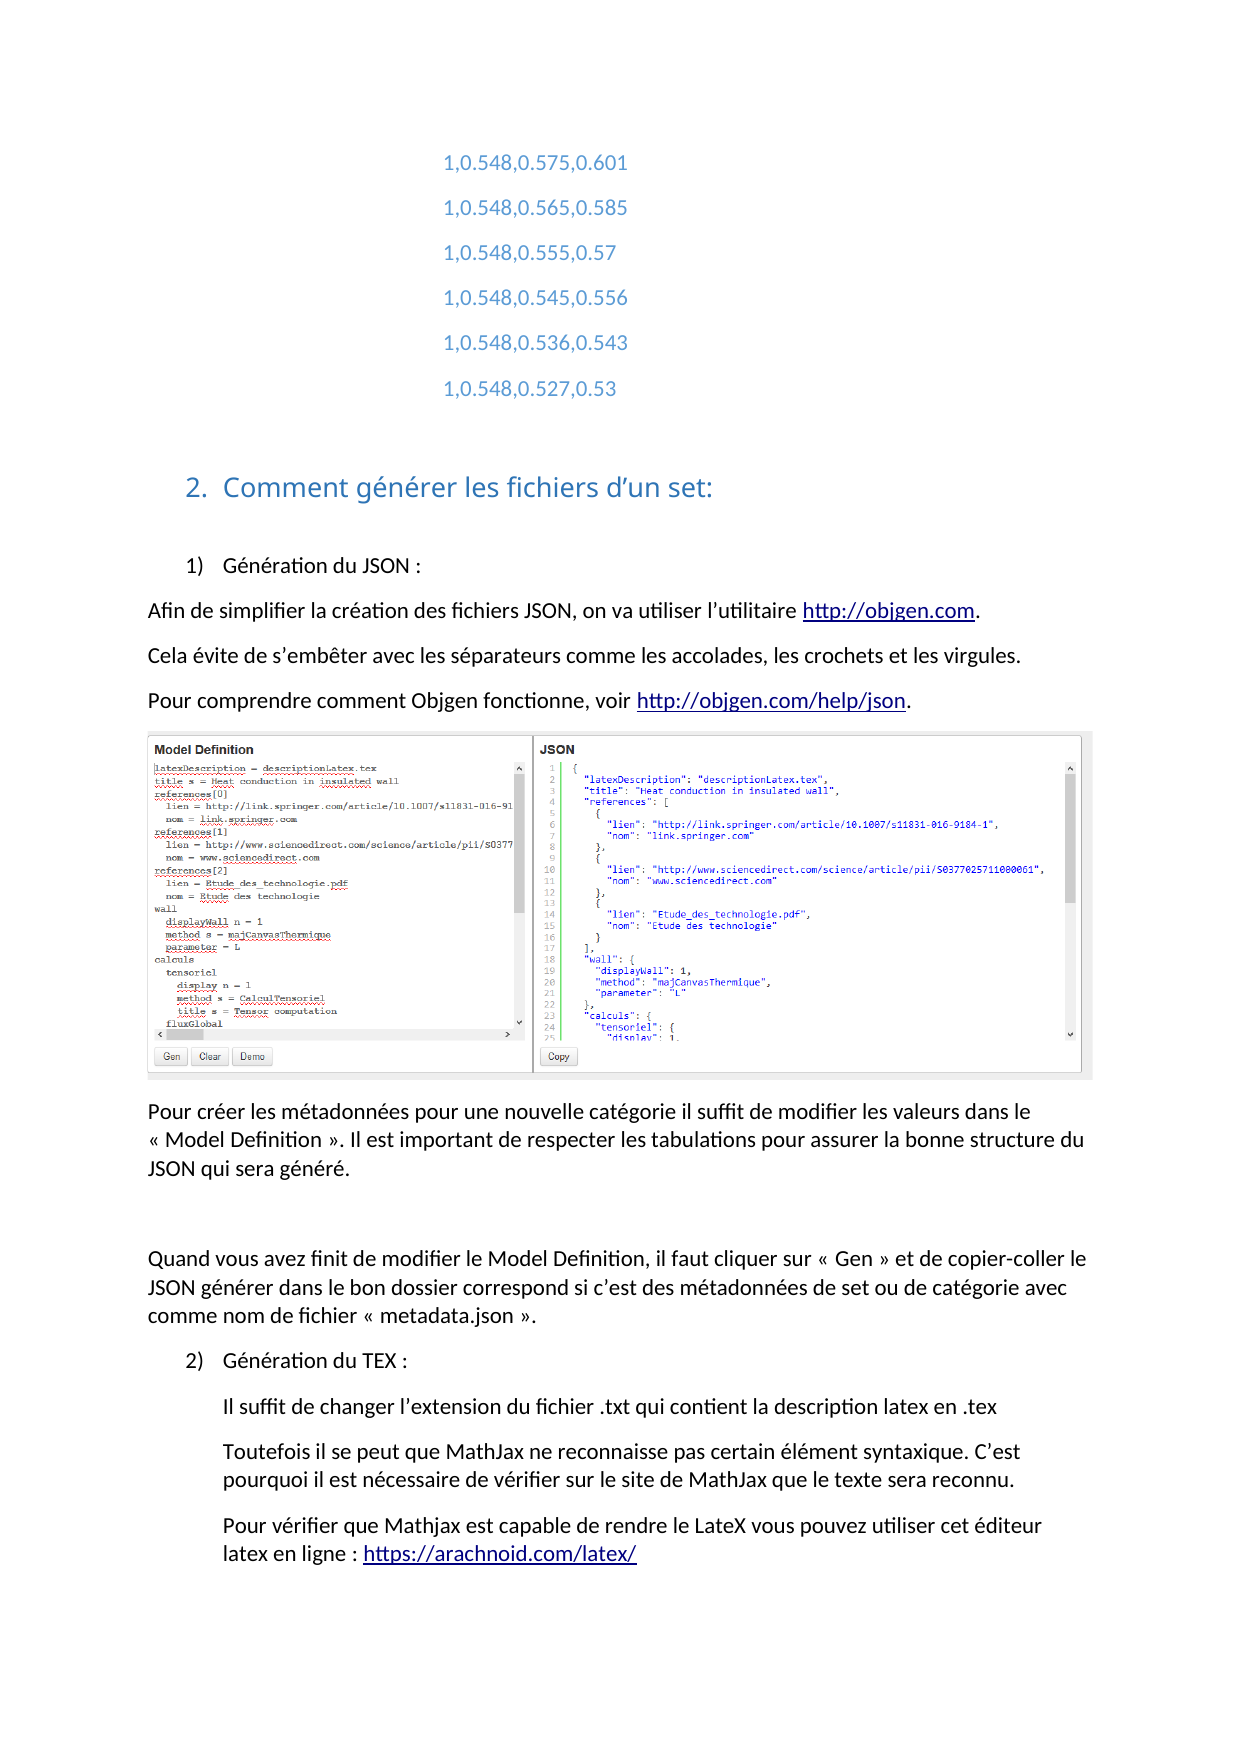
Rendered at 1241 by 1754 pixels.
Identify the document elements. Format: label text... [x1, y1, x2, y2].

list Pour vérifier que Mathjax est capable de rendre le LateX vous pouvez utiliser cet éditeur latex en ligne : https://arachnoid.com/latex/ [223, 1511, 1093, 1567]
text 1,0.548,0.575,0.601 [443, 148, 1093, 176]
text 1,0.548,0.527,0.53 [443, 374, 1093, 402]
list Il suffit de changer l’extension du fichier .txt qui contient la description latex en .tex [223, 1392, 1093, 1420]
text Cela évite de s’embêter avec les séparateurs comme les accolades, les crochets et les virgules. [148, 641, 1093, 669]
text 1,0.548,0.565,0.585 [443, 193, 1093, 221]
text Pour créer les métadonnées pour une nouvelle catégorie il suffit de modifier les valeurs dans le « Model Definition ». Il est important de respecter les tabulations pour assurer la bonne structure du JSON qui sera généré. [148, 1097, 1093, 1182]
text 1,0.548,0.536,0.543 [443, 328, 1093, 356]
text 1,0.548,0.555,0.57 [443, 238, 1093, 266]
list Comment générer les fichiers d’un set: [185, 468, 1093, 505]
text Pour comprendre comment Objgen fonctionne, voir http://objgen.com/help/json. [148, 687, 1093, 715]
list Génération du TEX : [185, 1347, 1093, 1374]
list Génération du JSON : [185, 551, 1093, 579]
text 1,0.548,0.545,0.556 [443, 283, 1093, 311]
text Quand vous avez finit de modifier le Model Definition, il faut cliquer sur « Gen » et de copier-coller le JSON générer dans le bon dossier correspond si c’est des métadonnées de set ou de catégorie avec comme nom de fichier « metadata.json ». [148, 1244, 1093, 1329]
list Toutefois il se peut que MathJax ne reconnaisse pas certain élément syntaxique. C’est pourquoi il est nécessaire de vérifier sur le site de MathJax que le texte sera reconnu. [223, 1437, 1093, 1493]
text Afin de simplifier la création des fichiers JSON, on va utiliser l’utilitaire http://objgen.com. [148, 596, 1093, 624]
